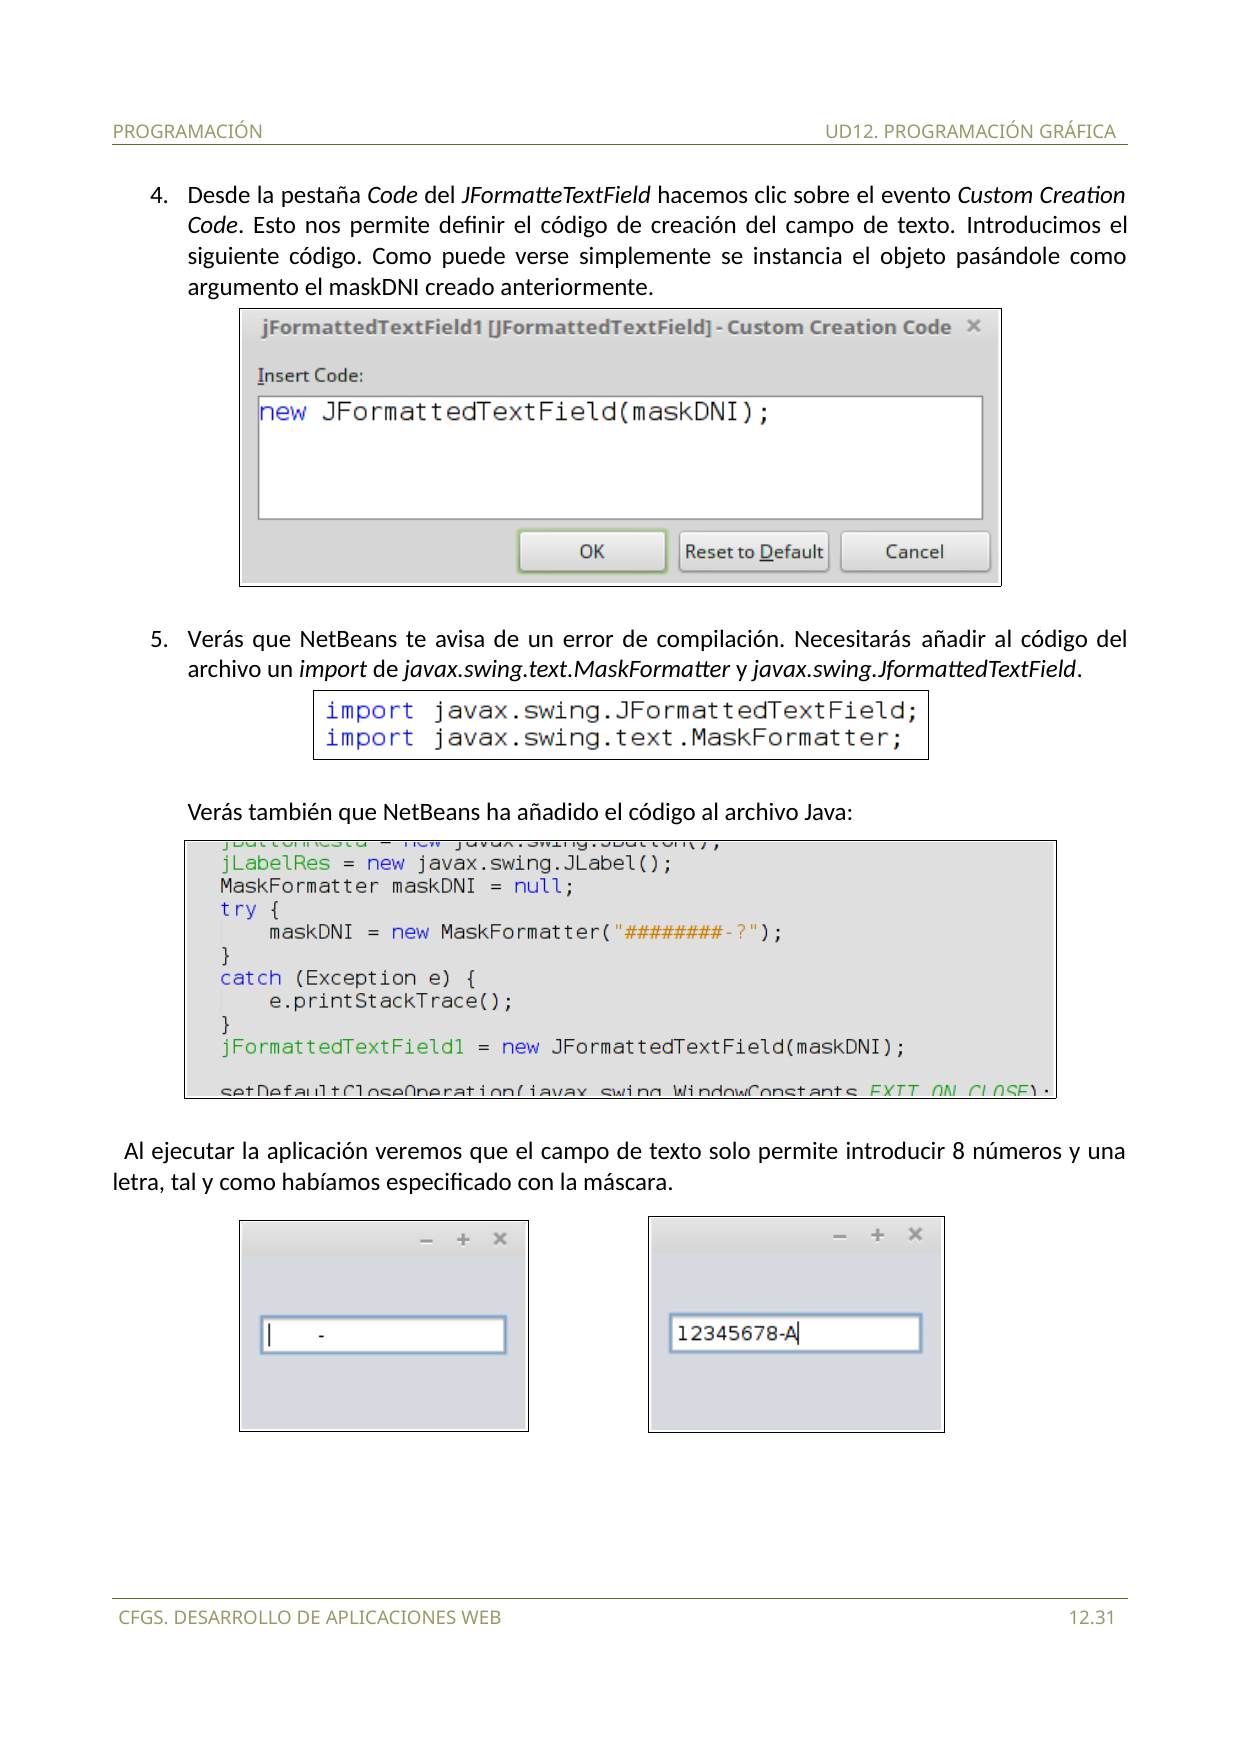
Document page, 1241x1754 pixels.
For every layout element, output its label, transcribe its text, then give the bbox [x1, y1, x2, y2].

text Al ejecutar la aplicación veremos que el campo de texto solo permite introducir 8 números y una letra, tal y como habíamos especificado con la máscara. [112, 1135, 1128, 1196]
picture [315, 693, 925, 757]
picture [187, 842, 1054, 1096]
picture [241, 310, 999, 583]
list Desde la pestaña Code del JFormatteTextField hacemos clic sobre el evento Custom Creation Code. Esto nos permite definir el código de creación del campo de texto. Introducimos el siguiente código. Como puede verse simplemente se instancia el objeto pasándole como argumento el maskDNI creado anteriormente. [150, 179, 1128, 301]
text Verás también que NetBeans ha añadido el código al archivo Java: [112, 796, 1128, 827]
picture [241, 1222, 526, 1429]
picture [651, 1218, 941, 1430]
list Verás que NetBeans te avisa de un error de compilación. Necesitarás añadir al código del archivo un import de javax.swing.text.MaskFormatter y javax.swing.JformattedTextField. [150, 623, 1128, 684]
